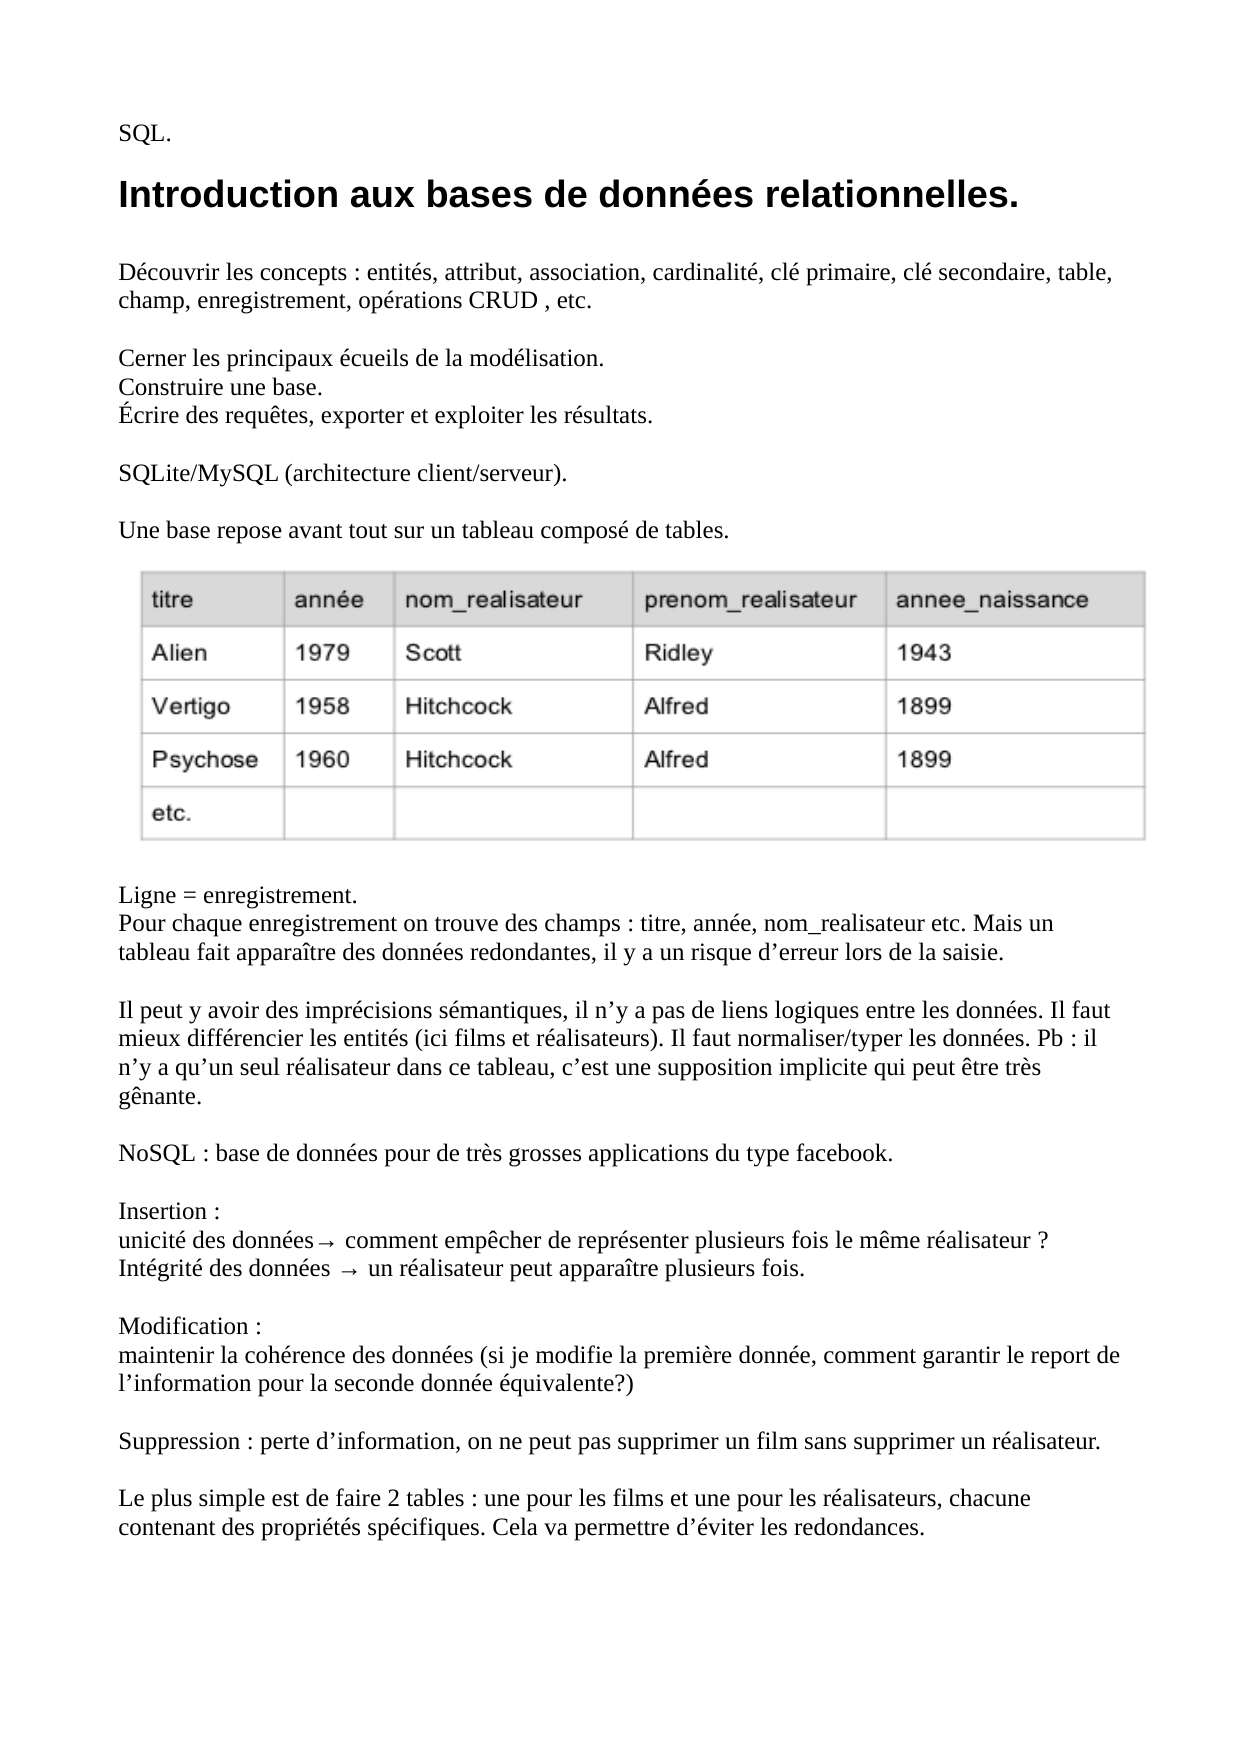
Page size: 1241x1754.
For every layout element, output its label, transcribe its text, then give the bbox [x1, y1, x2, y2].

text Suppression : perte d’information, on ne peut pas supprimer un film sans supprimer un réalisateur. [118, 1426, 1122, 1455]
text Une base repose avant tout sur un tableau composé de tables. [118, 516, 1122, 544]
text Le plus simple est de faire 2 tables : une pour les films et une pour les réalisateurs, chacune contenant des propriétés spécifiques. Cela va permettre d’éviter les redondances. [118, 1483, 1122, 1541]
picture [131, 561, 1155, 851]
text Pour chaque enregistrement on trouve des champs : titre, année, nom_realisateur etc. Mais un tableau fait apparaître des données redondantes, il y a un risque d’erreur lors de la saisie. [118, 908, 1122, 966]
text Écrire des requêtes, exporter et exploiter les résultats. [118, 401, 1122, 429]
text SQLite/MySQL (architecture client/serveur). [118, 458, 1122, 487]
text Ligne = enregistrement. [118, 880, 1122, 908]
text Découvrir les concepts : entités, attribut, association, cardinalité, clé primaire, clé secondaire, table, champ, enregistrement, opérations CRUD , etc. [118, 257, 1122, 314]
text unicité des données→ comment empêcher de représenter plusieurs fois le même réalisateur ? [118, 1225, 1122, 1253]
text Il peut y avoir des imprécisions sémantiques, il n’y a pas de liens logiques entre les données. Il faut mieux différencier les entités (ici films et réalisateurs). Il faut normaliser/typer les données. Pb : il n’y a qu’un seul réalisateur dans ce tableau, c’est une supposition implicite qui peut être très gênante. [118, 995, 1122, 1110]
text maintenir la cohérence des données (si je modifie la première donnée, comment garantir le report de l’information pour la seconde donnée équivalente?) [118, 1340, 1122, 1397]
text Intégrité des données → un réalisateur peut apparaître plusieurs fois. [118, 1253, 1122, 1282]
text Insertion : [118, 1196, 1122, 1225]
text SQL. [118, 118, 1122, 147]
text Cerner les principaux écueils de la modélisation. [118, 343, 1122, 372]
text NoSQL : base de données pour de très grosses applications du type facebook. [118, 1138, 1122, 1167]
text Modification : [118, 1311, 1122, 1340]
subtitle Introduction aux bases de données relationnelles. [118, 172, 1122, 216]
text Construire une base. [118, 372, 1122, 401]
